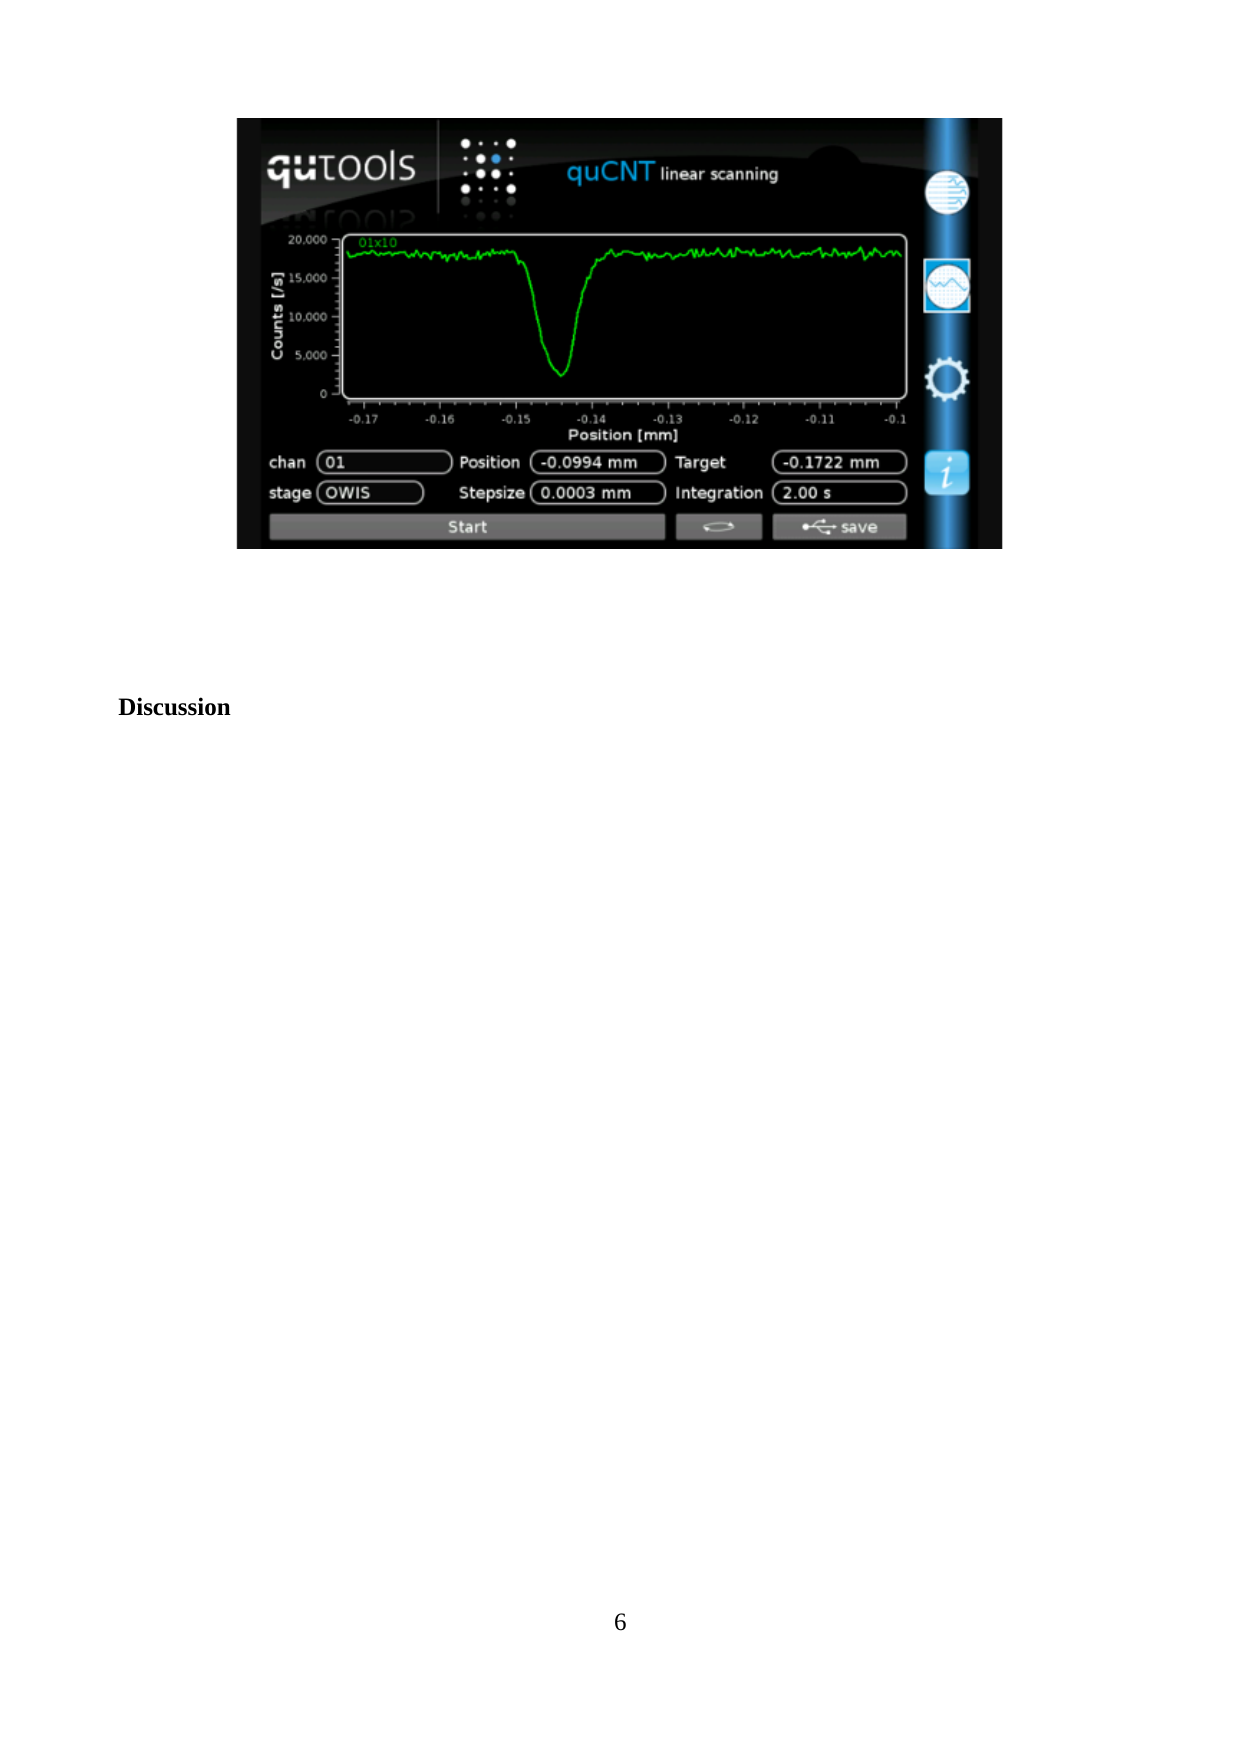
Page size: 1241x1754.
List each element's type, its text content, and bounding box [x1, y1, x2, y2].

picture [118, 118, 1123, 549]
text Discussion [118, 692, 1122, 721]
